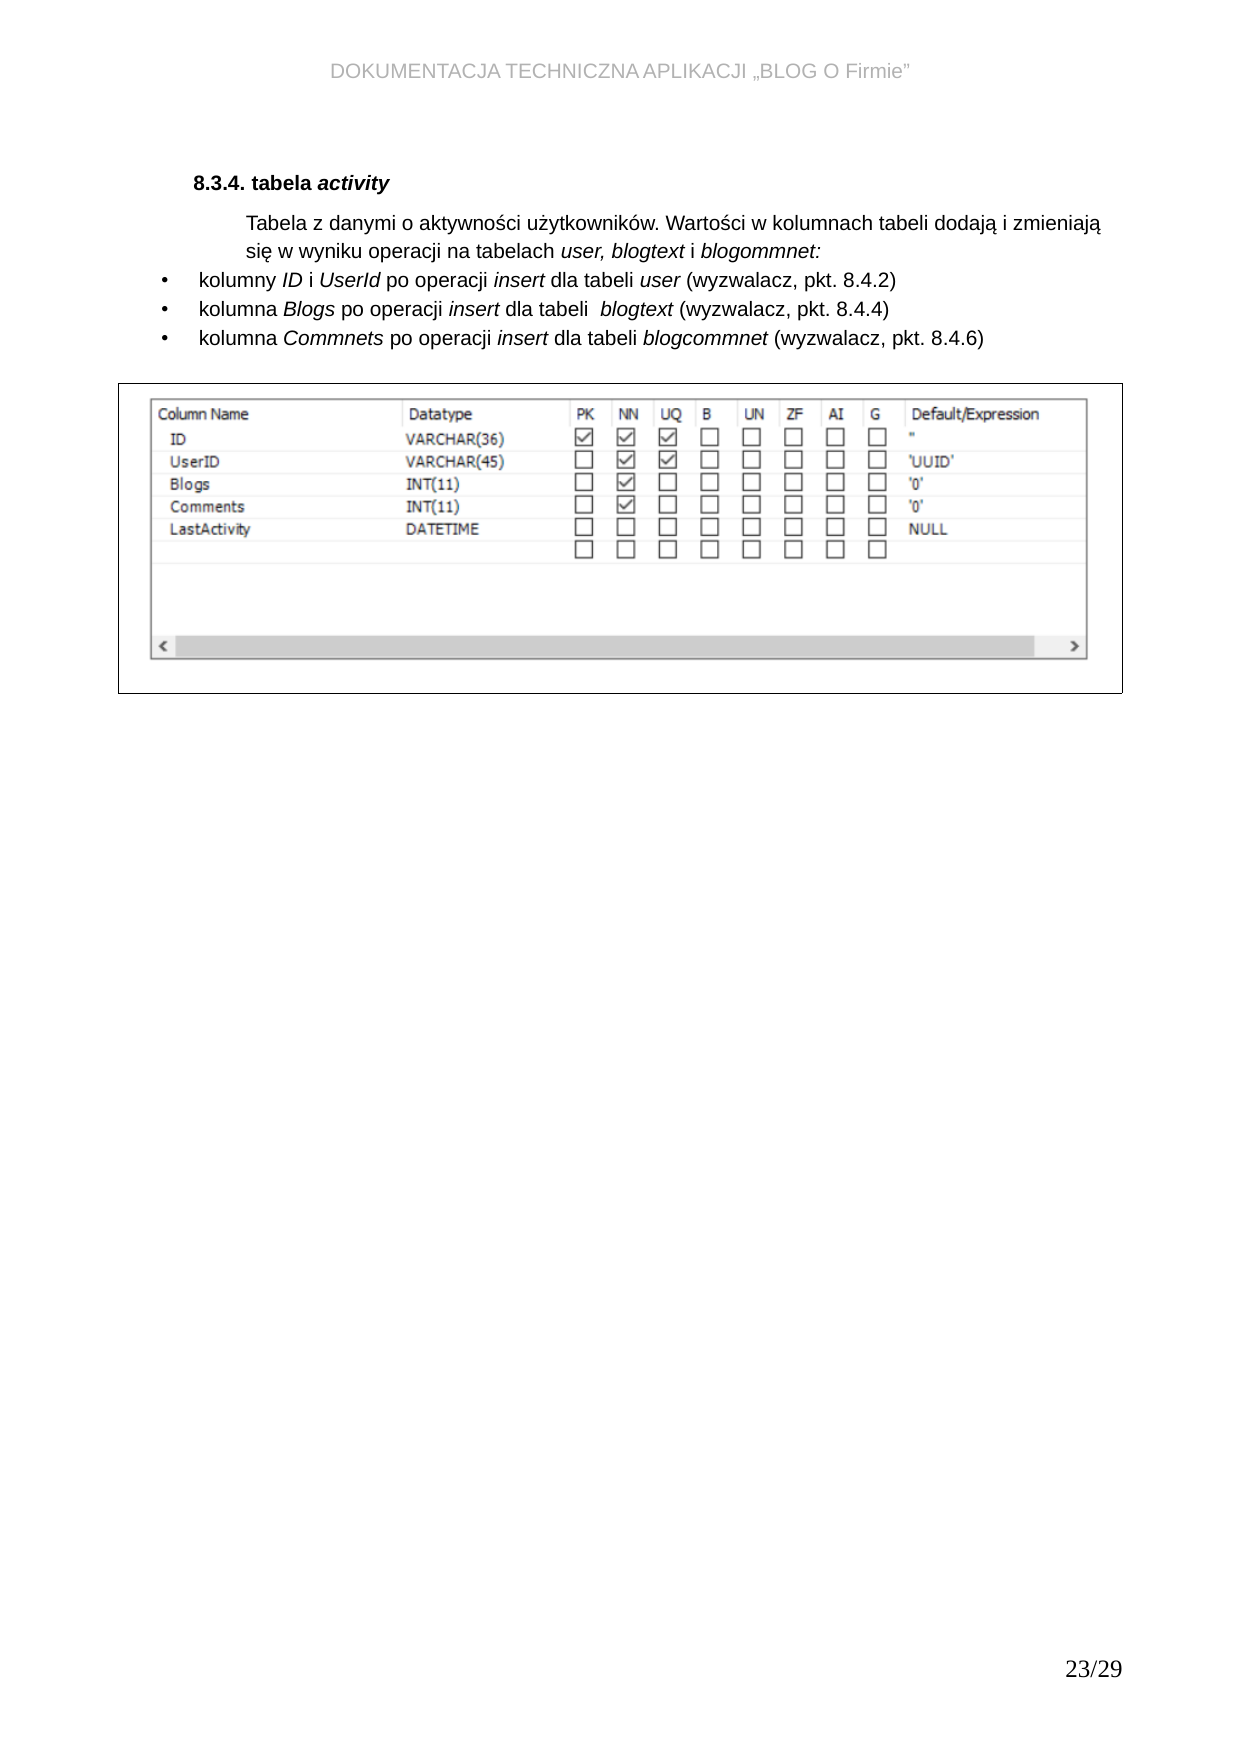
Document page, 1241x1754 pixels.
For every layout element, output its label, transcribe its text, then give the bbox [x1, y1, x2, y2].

picture [144, 388, 1097, 664]
table_header [119, 384, 1122, 693]
list kolumny ID i UserId po operacji insert dla tabeli user (wyzwalacz, pkt. 8.4.2) [161, 268, 1122, 292]
list Tabela Activity [193, 170, 1122, 194]
list kolumna Blogs po operacji insert dla tabeli blogtext (wyzwalacz, pkt. 8.4.4) [161, 297, 1122, 321]
list Tabela z danymi o aktywności użytkowników. Wartości w kolumnach tabeli dodają i zmieniają się w wyniku operacji na tabelach user, blogtext i blogommnet: [193, 210, 1122, 263]
list kolumna Commnets po operacji insert dla tabeli blogcommnet (wyzwalacz, pkt. 8.4.6) [161, 326, 1122, 349]
